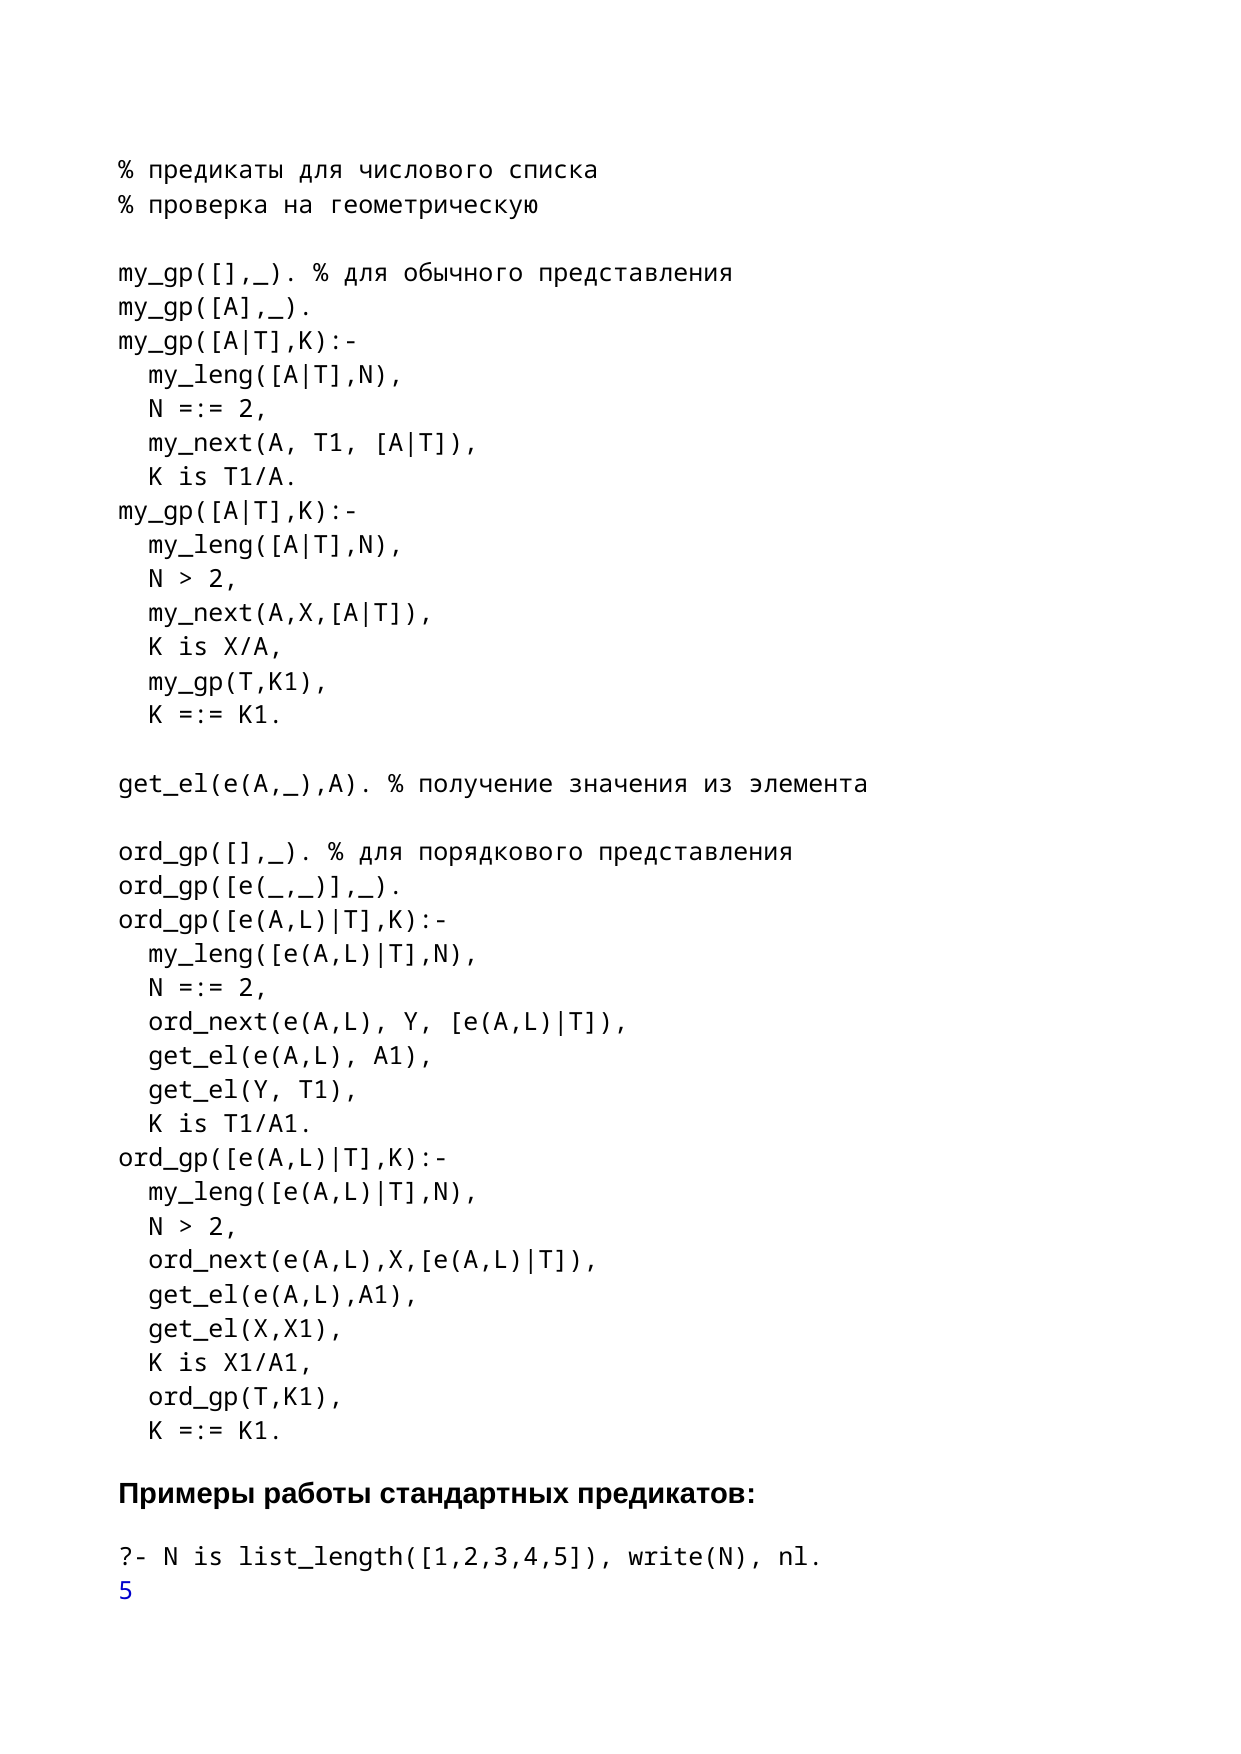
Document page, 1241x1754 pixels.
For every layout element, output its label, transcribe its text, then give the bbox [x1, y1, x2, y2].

text my_gp([A],_). [118, 288, 1122, 322]
text my_leng([e(A,L)|T],N), [118, 1174, 1122, 1208]
text ord_gp([e(A,L)|T],K):- [118, 1140, 1122, 1174]
text my_leng([e(A,L)|T],N), [118, 936, 1122, 970]
text K is T1/A. [118, 459, 1122, 493]
text my_next(A,X,[A|T]), [118, 595, 1122, 629]
text ord_gp([e(A,L)|T],K):- [118, 902, 1122, 936]
text ord_next(e(A,L), Y, [e(A,L)|T]), [118, 1004, 1122, 1038]
text get_el(X,X1), [118, 1310, 1122, 1344]
text my_gp([A|T],K):- [118, 493, 1122, 527]
text % предикаты для числового списка [118, 152, 1122, 186]
text N > 2, [118, 1208, 1122, 1242]
text ord_next(e(A,L),X,[e(A,L)|T]), [118, 1242, 1122, 1276]
text my_gp([],_). % для обычного представления [118, 254, 1122, 288]
text ?- N is list_length([1,2,3,4,5]), write(N), nl. [118, 1538, 1122, 1572]
text my_gp([A|T],K):- [118, 322, 1122, 357]
text K =:= K1. [118, 1412, 1122, 1447]
text my_next(A, T1, [A|T]), [118, 425, 1122, 459]
text my_leng([A|T],N), [118, 527, 1122, 561]
text my_leng([A|T],N), [118, 357, 1122, 391]
text N =:= 2, [118, 970, 1122, 1004]
text get_el(e(A,_),A). % получение значения из элемента [118, 765, 1122, 799]
text get_el(Y, T1), [118, 1072, 1122, 1106]
text get_el(e(A,L), A1), [118, 1038, 1122, 1072]
text K is X/A, [118, 629, 1122, 663]
text 5 [118, 1572, 1122, 1607]
text ord_gp(T,K1), [118, 1378, 1122, 1412]
text my_gp(T,K1), [118, 663, 1122, 697]
text ord_gp([e(_,_)],_). [118, 867, 1122, 902]
text Примеры работы стандартных предикатов: [118, 1476, 1122, 1509]
text get_el(e(A,L),A1), [118, 1276, 1122, 1310]
text K =:= K1. [118, 697, 1122, 731]
text K is X1/A1, [118, 1344, 1122, 1378]
text % проверка на геометрическую [118, 186, 1122, 220]
text K is T1/A1. [118, 1106, 1122, 1140]
text N > 2, [118, 561, 1122, 595]
text N =:= 2, [118, 391, 1122, 425]
text ord_gp([],_). % для порядкового представления [118, 833, 1122, 867]
